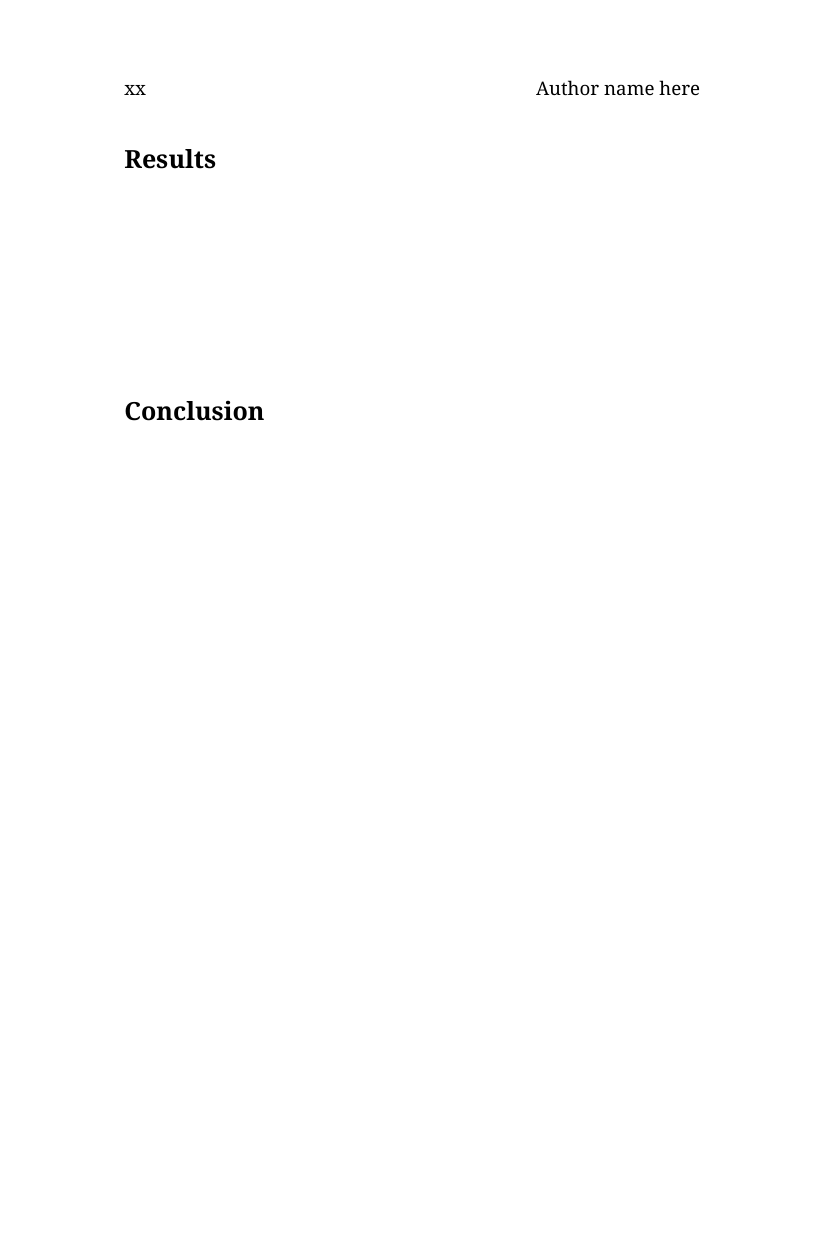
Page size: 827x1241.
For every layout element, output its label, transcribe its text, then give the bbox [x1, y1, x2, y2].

text Conclusion [124, 394, 703, 428]
text Results [124, 142, 703, 176]
